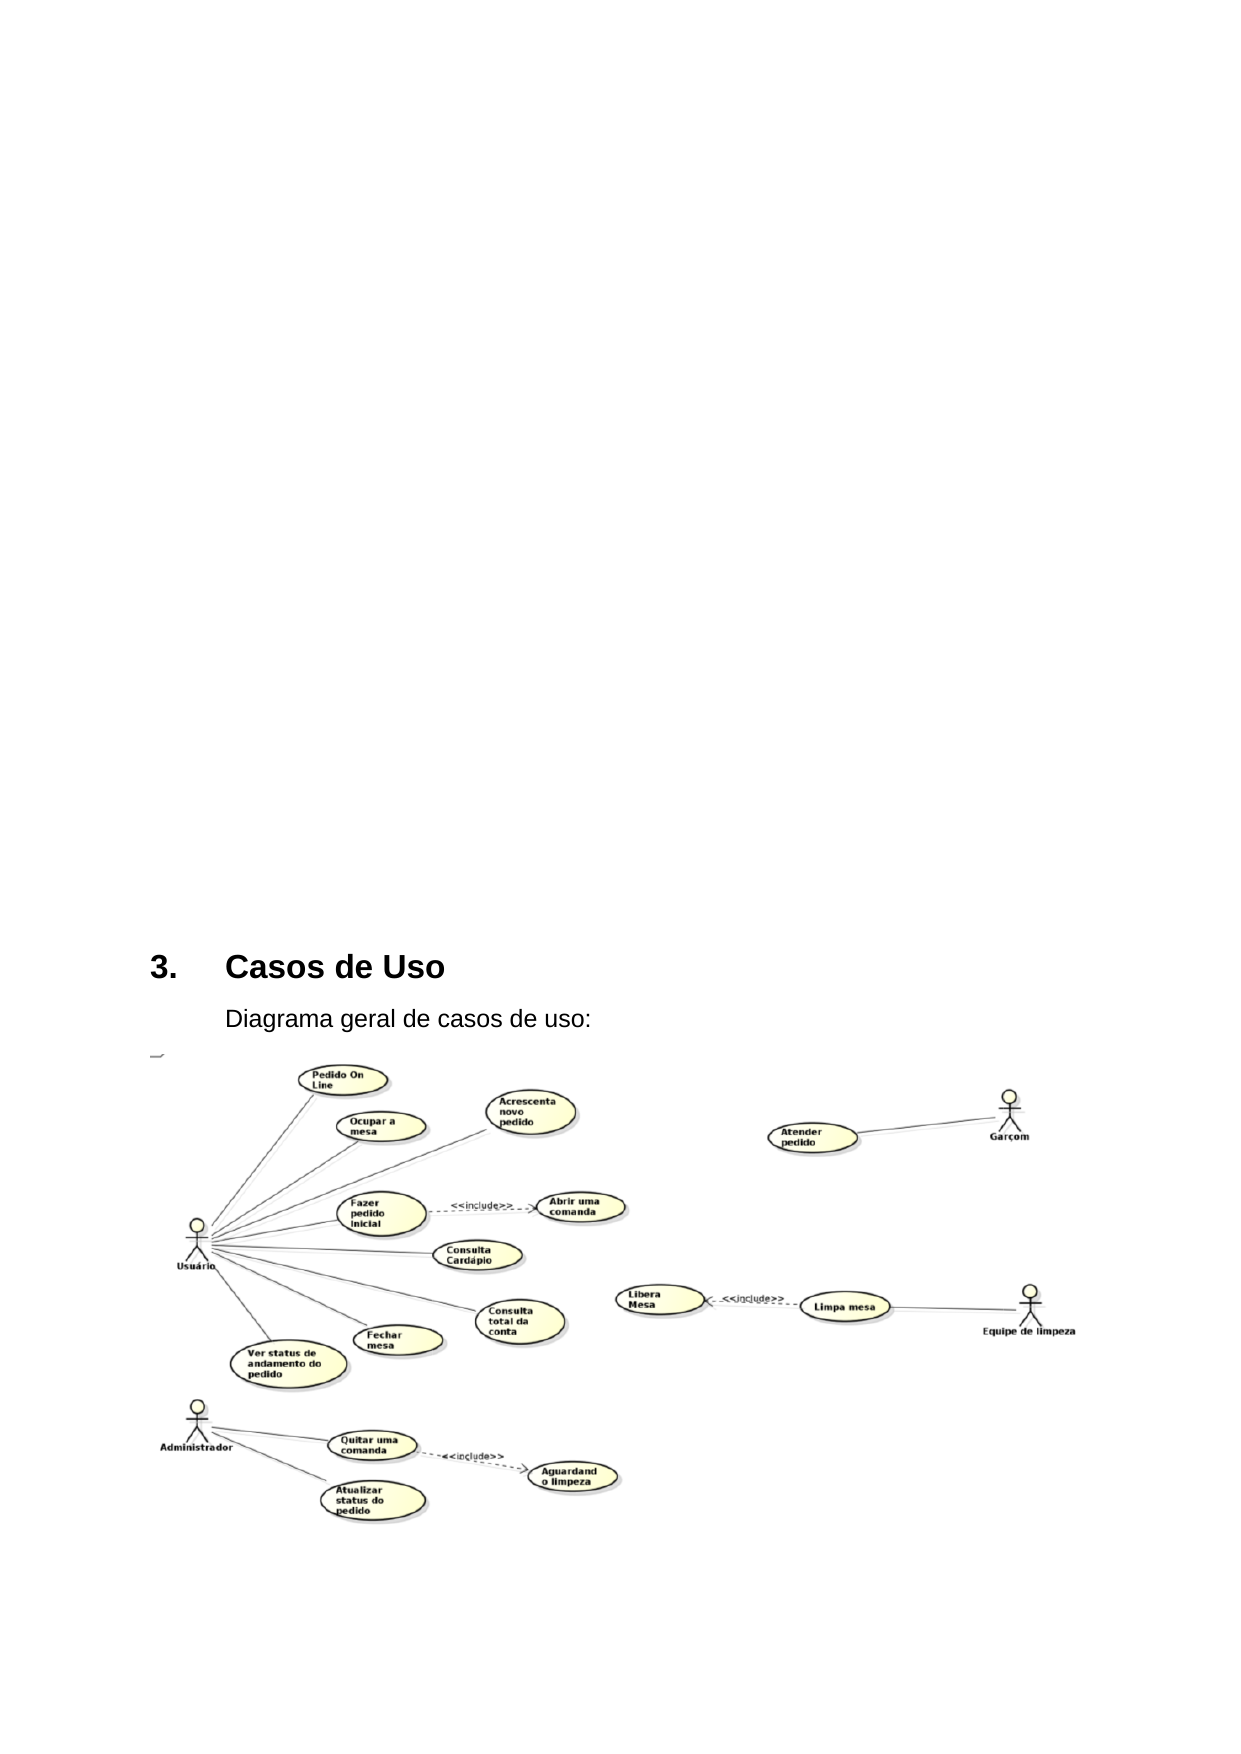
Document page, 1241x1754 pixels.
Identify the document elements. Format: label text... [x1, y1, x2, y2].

text 3. Casos de Uso [150, 947, 1090, 985]
picture [150, 1054, 1091, 1550]
text Diagrama geral de casos de uso: [150, 1004, 1090, 1033]
